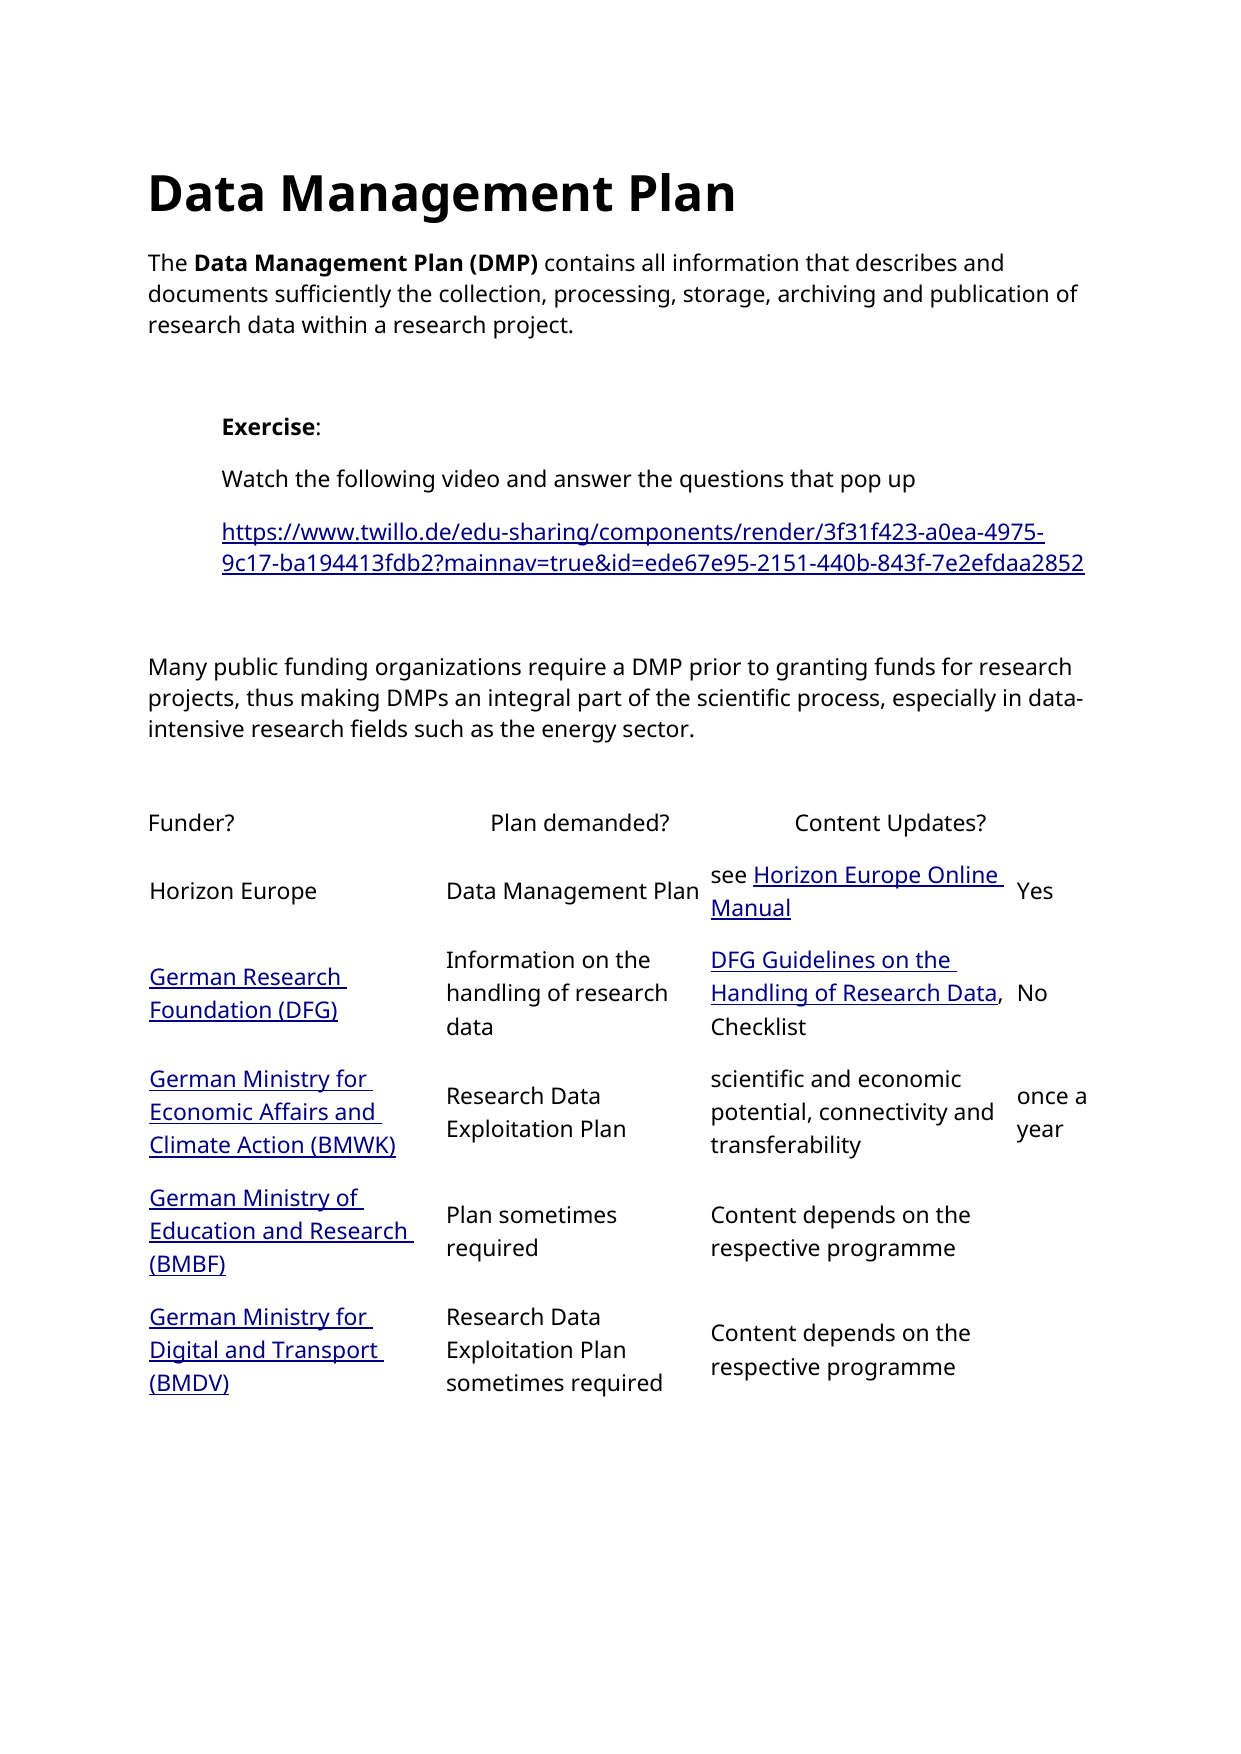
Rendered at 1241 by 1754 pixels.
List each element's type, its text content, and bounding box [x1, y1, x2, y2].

text https://www.twillo.de/edu-sharing/components/render/3f31f423-a0ea-4975-9c17-ba194413fdb2?mainnav=true&id=ede67e95-2151-440b-843f-7e2efdaa2852 [221, 516, 1093, 578]
table_cell scientific and economic potential, connectivity and transferability [709, 1062, 1015, 1180]
table_cell Plan sometimes required [444, 1180, 709, 1299]
table_header Yes [1015, 857, 1093, 943]
table_cell DFG Guidelines on the Handling of Research Data, Checklist [709, 943, 1015, 1062]
table_header Data Management Plan [444, 857, 709, 943]
table_cell No [1015, 943, 1093, 1062]
table_header see Horizon Europe Online Manual [709, 857, 1015, 943]
text Many public funding organizations require a DMP prior to granting funds for research projects, thus making DMPs an integral part of the scientific process, especially in data-intensive research fields such as the energy sector. [148, 651, 1093, 745]
table_cell German Ministry for Digital and Transport (BMDV) [148, 1299, 444, 1418]
text Funder? Plan demanded? Content Updates? [148, 807, 1093, 838]
table_cell [1015, 1180, 1093, 1299]
table_cell Content depends on the respective programme [709, 1299, 1015, 1418]
table_cell Research Data Exploitation Plan sometimes required [444, 1299, 709, 1418]
table_cell Research Data Exploitation Plan [444, 1062, 709, 1180]
text Exercise: [221, 411, 1093, 443]
table_cell German Ministry for Economic Affairs and Climate Action (BMWK) [148, 1062, 444, 1180]
subtitle Data Management Plan [148, 158, 1093, 226]
text Watch the following video and answer the questions that pop up [221, 463, 1093, 495]
table_cell once a year [1015, 1062, 1093, 1180]
table_cell [1015, 1299, 1093, 1418]
table_cell German Research Foundation (DFG) [148, 943, 444, 1062]
table_cell Content depends on the respective programme [709, 1180, 1015, 1299]
table_header Horizon Europe [148, 857, 444, 943]
table_cell German Ministry of Education and Research (BMBF) [148, 1180, 444, 1299]
table_cell Information on the handling of research data [444, 943, 709, 1062]
text The Data Management Plan (DMP) contains all information that describes and documents sufficiently the collection, processing, storage, archiving and publication of research data within a research project. [148, 247, 1093, 341]
